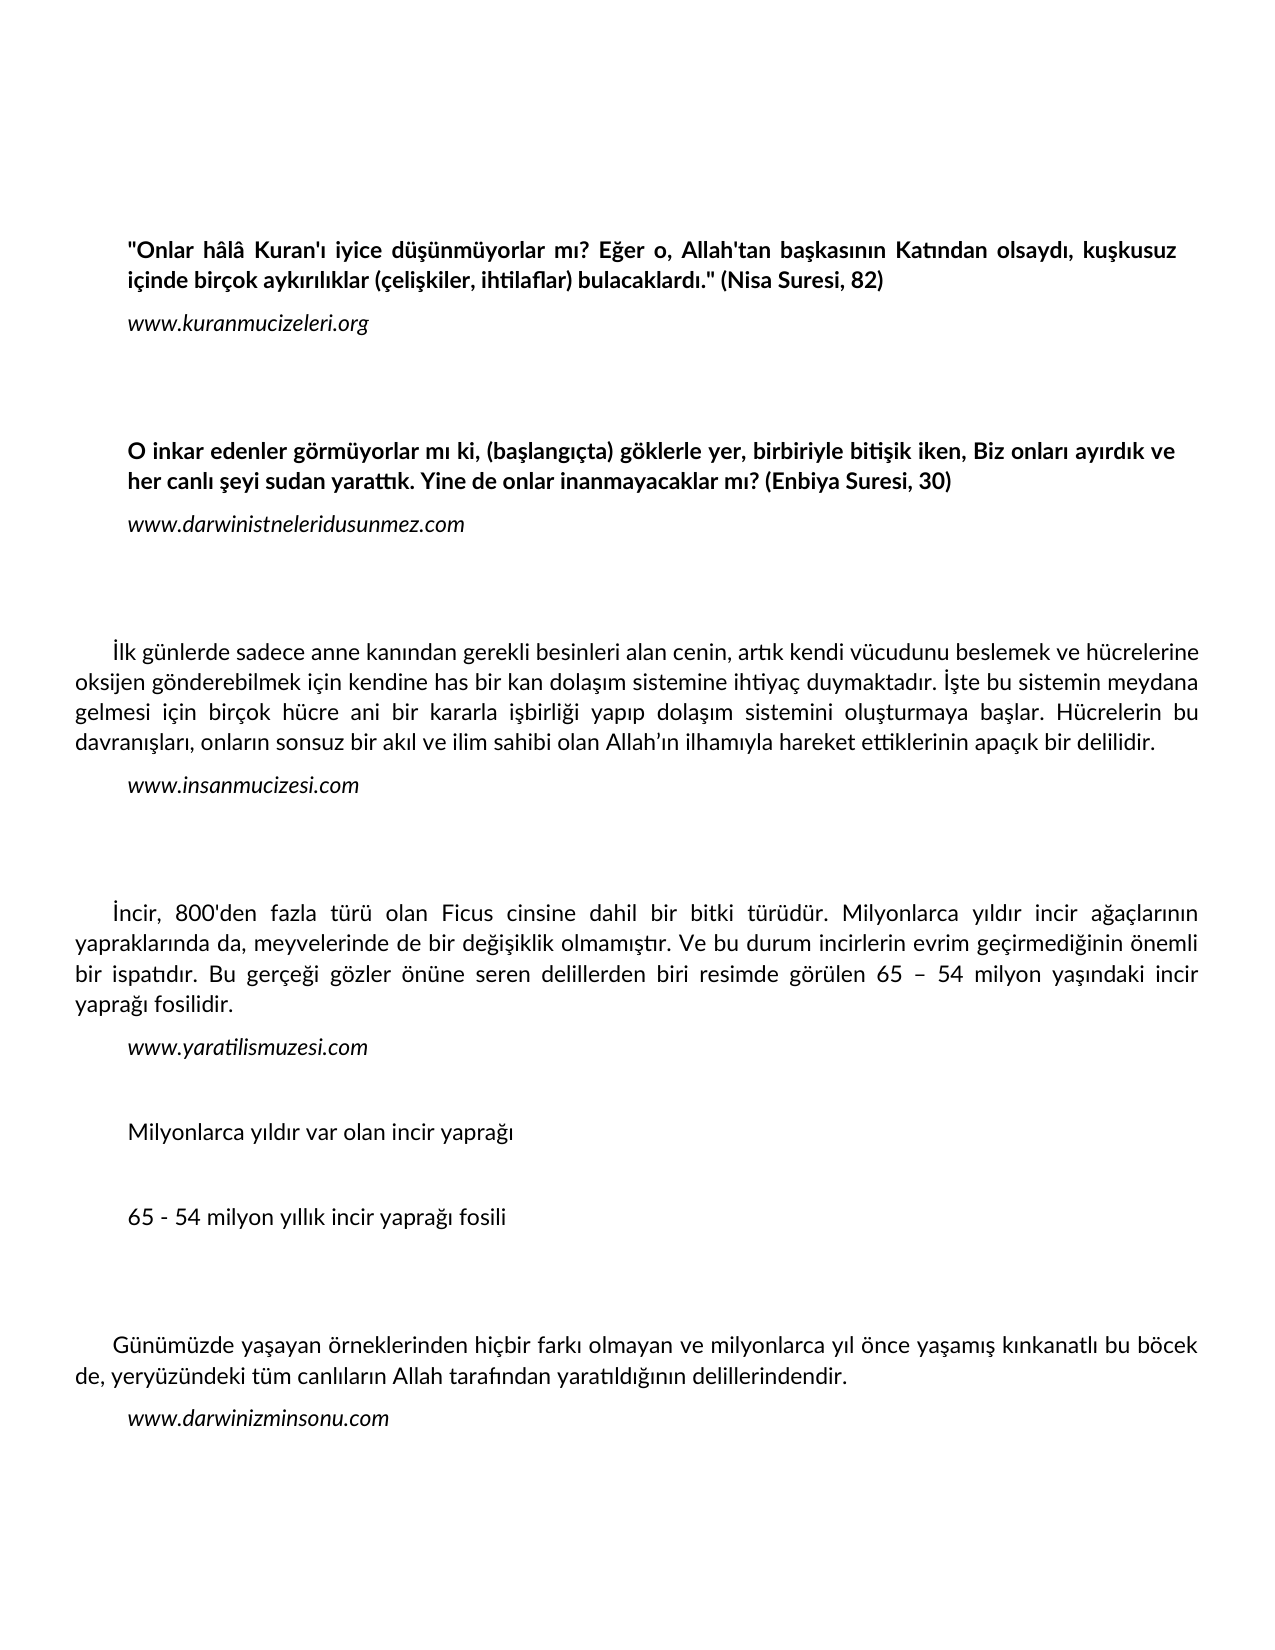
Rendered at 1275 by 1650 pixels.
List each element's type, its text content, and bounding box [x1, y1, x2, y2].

text "Onlar hâlâ Kuran'ı iyice düşünmüyorlar mı? Eğer o, Allah'tan başkasının Katından olsaydı, kuşkusuz içinde birçok aykırılıklar (çelişkiler, ihtilaflar) bulacaklardı." (Nisa Suresi, 82) [127, 235, 1177, 293]
text Günümüzde yaşayan örneklerinden hiçbir farkı olmayan ve milyonlarca yıl önce yaşamış kınkanatlı bu böcek de, yeryüzündeki tüm canlıların Allah tarafından yaratıldığının delillerindendir. [75, 1331, 1200, 1389]
text O inkar edenler görmüyorlar mı ki, (başlangıçta) göklerle yer, birbiriyle bitişik iken, Biz onları ayırdık ve her canlı şeyi sudan yarattık. Yine de onlar inanmayacaklar mı? (Enbiya Suresi, 30) [127, 436, 1177, 494]
text 65 - 54 milyon yıllık incir yaprağı fosili [127, 1203, 1177, 1231]
text www.insanmucizesi.com [127, 771, 1177, 798]
text www.darwinizminsonu.com [127, 1404, 1177, 1432]
text www.kuranmucizeleri.org [127, 308, 1177, 336]
text www.darwinistneleridusunmez.com [127, 509, 1177, 537]
text Milyonlarca yıldır var olan incir yaprağı [127, 1118, 1177, 1145]
text İncir, 800'den fazla türü olan Ficus cinsine dahil bir bitki türüdür. Milyonlarca yıldır incir ağaçlarının yapraklarında da, meyvelerinde de bir değişiklik olmamıştır. Ve bu durum incirlerin evrim geçirmediğinin önemli bir ispatıdır. Bu gerçeği gözler önüne seren delillerden biri resimde görülen 65 – 54 milyon yaşındaki incir yaprağı fosilidir. [75, 899, 1200, 1017]
text www.yaratilismuzesi.com [127, 1032, 1177, 1060]
text İlk günlerde sadece anne kanından gerekli besinleri alan cenin, artık kendi vücudunu beslemek ve hücrelerine oksijen gönderebilmek için kendine has bir kan dolaşım sistemine ihtiyaç duymaktadır. İşte bu sistemin meydana gelmesi için birçok hücre ani bir kararla işbirliği yapıp dolaşım sistemini oluşturmaya başlar. Hücrelerin bu davranışları, onların sonsuz bir akıl ve ilim sahibi olan Allah’ın ilhamıyla hareket ettiklerinin apaçık bir delilidir. [75, 637, 1200, 756]
